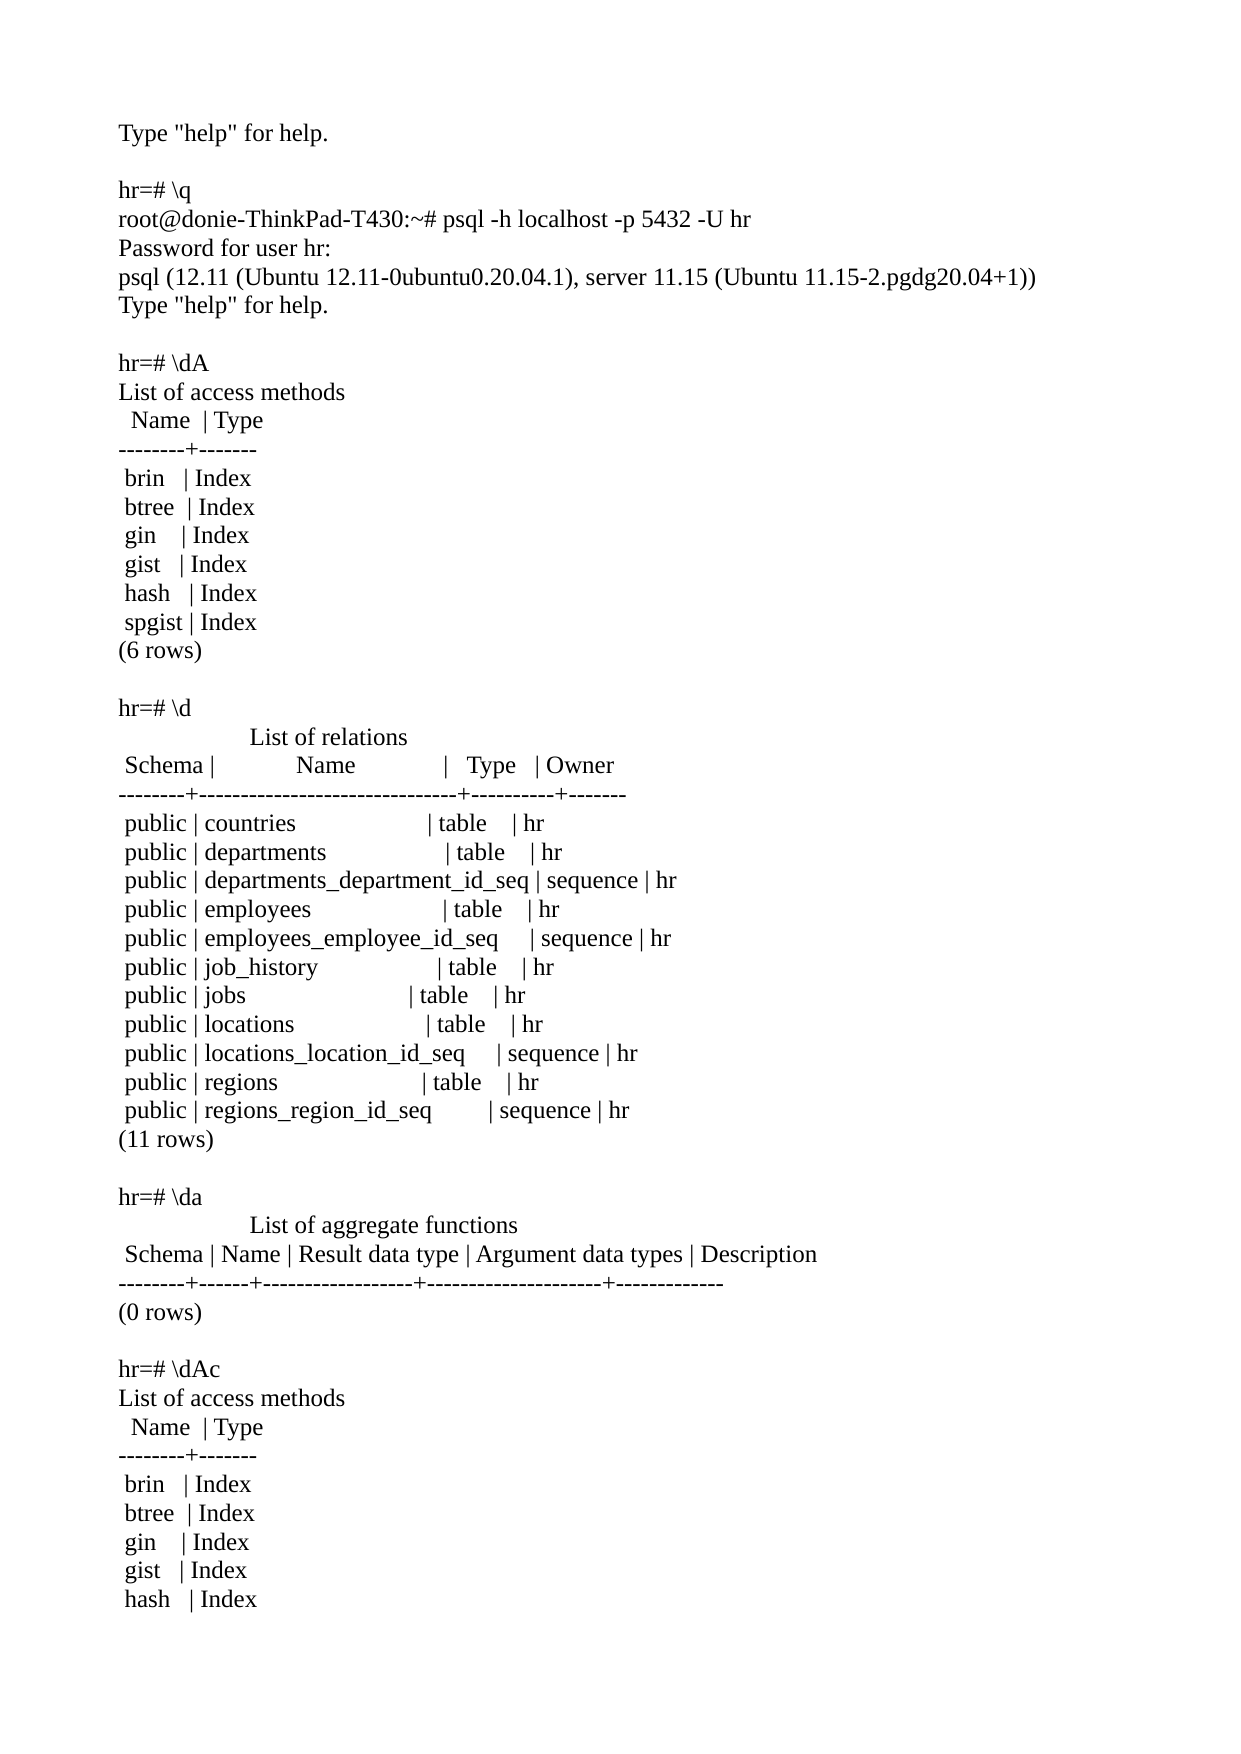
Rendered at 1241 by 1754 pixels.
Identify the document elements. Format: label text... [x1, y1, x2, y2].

text List of relations [118, 722, 1122, 751]
text gin | Index [118, 521, 1122, 549]
text hr=# \dA [118, 348, 1122, 377]
text Type "help" for help. [118, 291, 1122, 319]
text brin | Index [118, 463, 1122, 492]
text hash | Index [118, 1584, 1122, 1613]
text Type "help" for help. [118, 118, 1122, 147]
text (11 rows) [118, 1124, 1122, 1153]
text Schema | Name | Type | Owner [118, 751, 1122, 779]
text Name | Type [118, 406, 1122, 434]
text hr=# \da [118, 1182, 1122, 1211]
text public | jobs | table | hr [118, 981, 1122, 1009]
text gist | Index [118, 1556, 1122, 1584]
text --------+-------------------------------+----------+------- [118, 779, 1122, 808]
text (6 rows) [118, 636, 1122, 664]
text public | locations_location_id_seq | sequence | hr [118, 1038, 1122, 1067]
text public | regions | table | hr [118, 1067, 1122, 1096]
text hr=# \d [118, 693, 1122, 722]
text gin | Index [118, 1527, 1122, 1556]
text public | employees_employee_id_seq | sequence | hr [118, 923, 1122, 952]
text public | departments | table | hr [118, 837, 1122, 866]
text gist | Index [118, 549, 1122, 578]
text hr=# \dAc [118, 1354, 1122, 1383]
text (0 rows) [118, 1297, 1122, 1326]
text psql (12.11 (Ubuntu 12.11-0ubuntu0.20.04.1), server 11.15 (Ubuntu 11.15-2.pgdg20.04+1)) [118, 262, 1122, 291]
text --------+------- [118, 434, 1122, 463]
text root@donie-ThinkPad-T430:~# psql -h localhost -p 5432 -U hr [118, 204, 1122, 233]
text List of access methods [118, 1383, 1122, 1412]
text public | employees | table | hr [118, 894, 1122, 923]
text Schema | Name | Result data type | Argument data types | Description [118, 1239, 1122, 1268]
text public | locations | table | hr [118, 1009, 1122, 1038]
text spgist | Index [118, 607, 1122, 636]
text List of aggregate functions [118, 1211, 1122, 1239]
text --------+------- [118, 1441, 1122, 1469]
text btree | Index [118, 492, 1122, 521]
text public | countries | table | hr [118, 808, 1122, 837]
text --------+------+------------------+---------------------+------------- [118, 1268, 1122, 1297]
text brin | Index [118, 1469, 1122, 1498]
text public | job_history | table | hr [118, 952, 1122, 981]
text hr=# \q [118, 176, 1122, 204]
text btree | Index [118, 1498, 1122, 1527]
text List of access methods [118, 377, 1122, 406]
text public | regions_region_id_seq | sequence | hr [118, 1096, 1122, 1124]
text public | departments_department_id_seq | sequence | hr [118, 866, 1122, 894]
text hash | Index [118, 578, 1122, 607]
text Name | Type [118, 1412, 1122, 1441]
text Password for user hr: [118, 233, 1122, 262]
